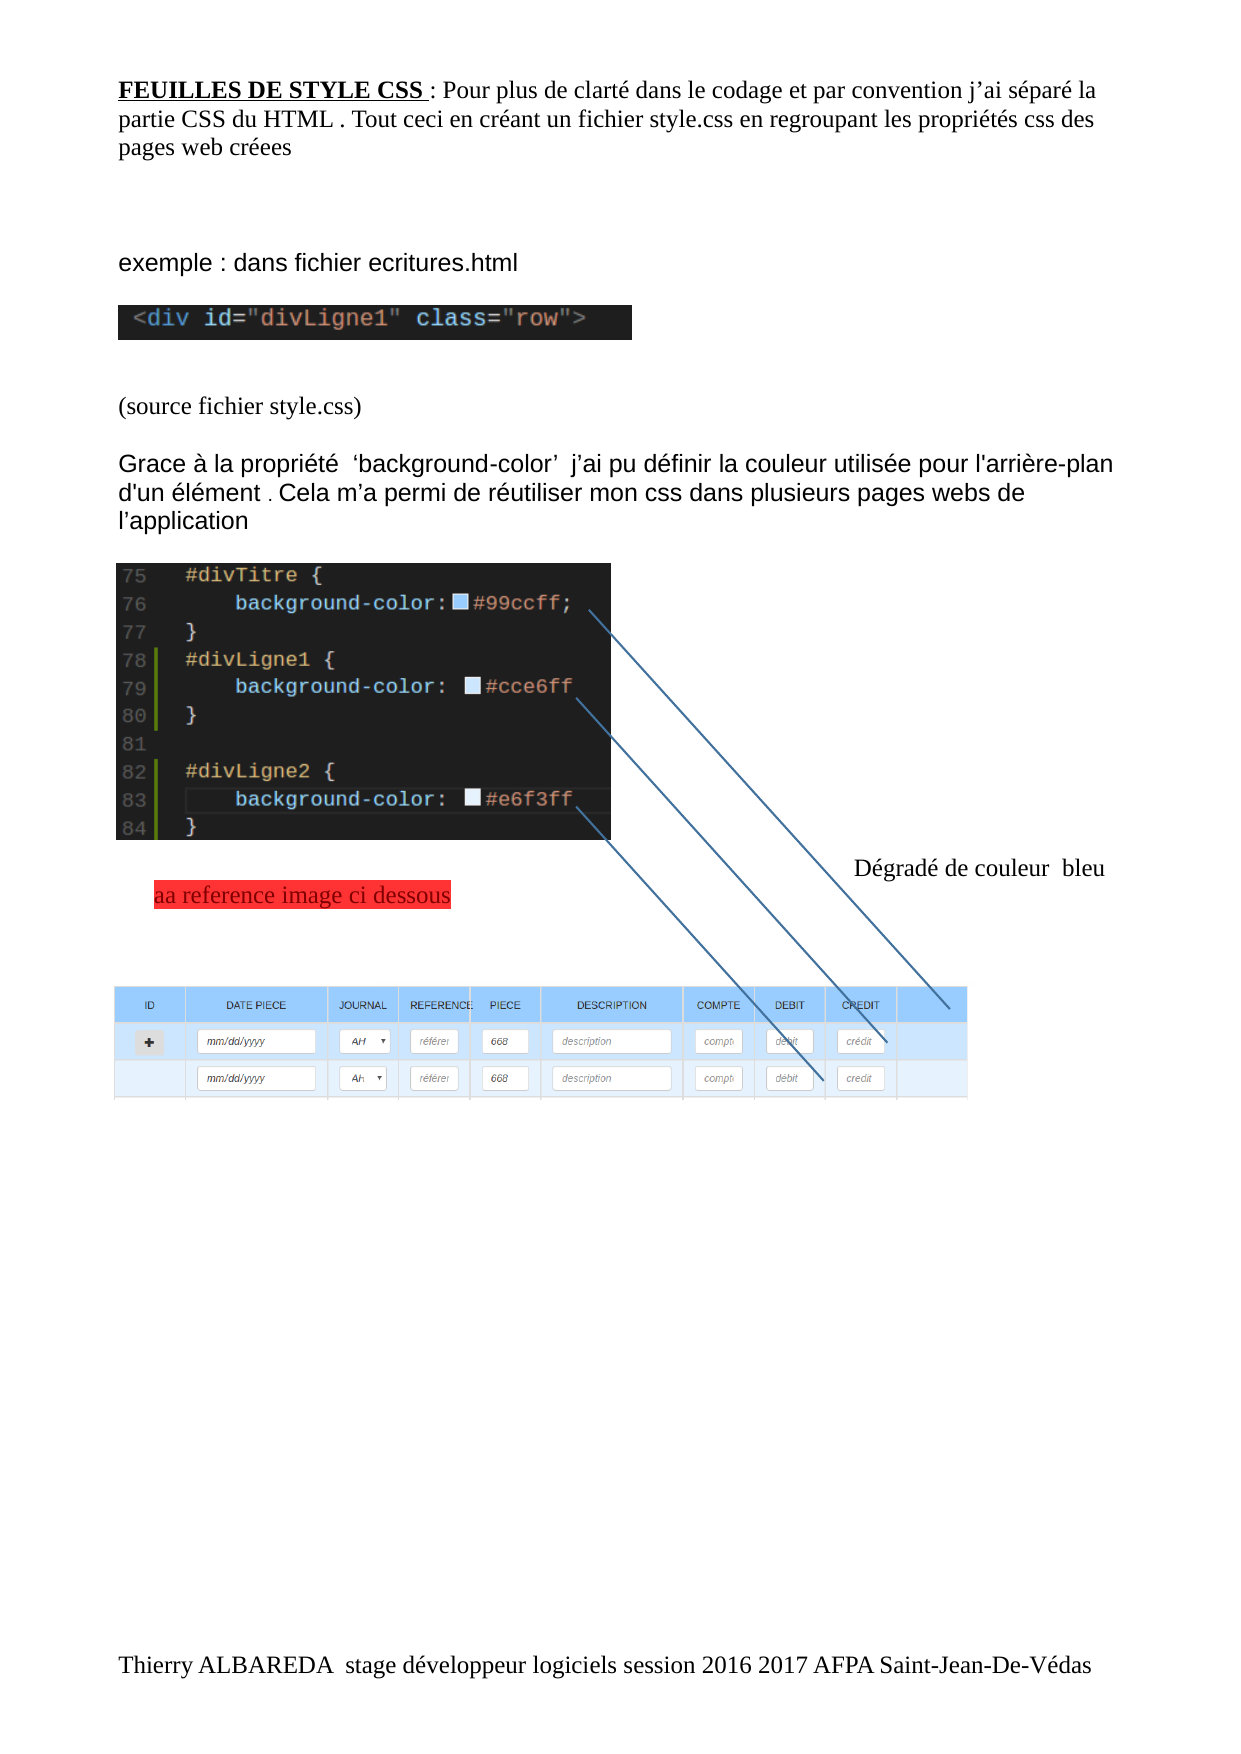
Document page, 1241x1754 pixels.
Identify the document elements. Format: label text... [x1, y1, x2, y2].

text [836, 880, 1122, 909]
text aa reference image ci dessous [118, 880, 666, 909]
picture [118, 305, 632, 340]
picture [110, 982, 976, 1100]
text [743, 880, 857, 909]
text Grace à la propriété ‘background-color’ j’ai pu définir la couleur utilisée pour l'arrière-plan d'un élément . Cela m’a permi de réutiliser mon css dans plusieurs pages webs de l’application [118, 449, 1122, 535]
text FEUILLES DE STYLE CSS : Pour plus de clarté dans le codage et par convention j’ai séparé la partie CSS du HTML . Tout ceci en créant un fichier style.css en regroupant les propriétés css des pages web créees [118, 75, 1122, 161]
picture [116, 563, 611, 840]
text [645, 880, 764, 909]
text exemple : dans fichier ecritures.html [118, 247, 1122, 276]
text (source fichier style.css) [118, 391, 1122, 420]
